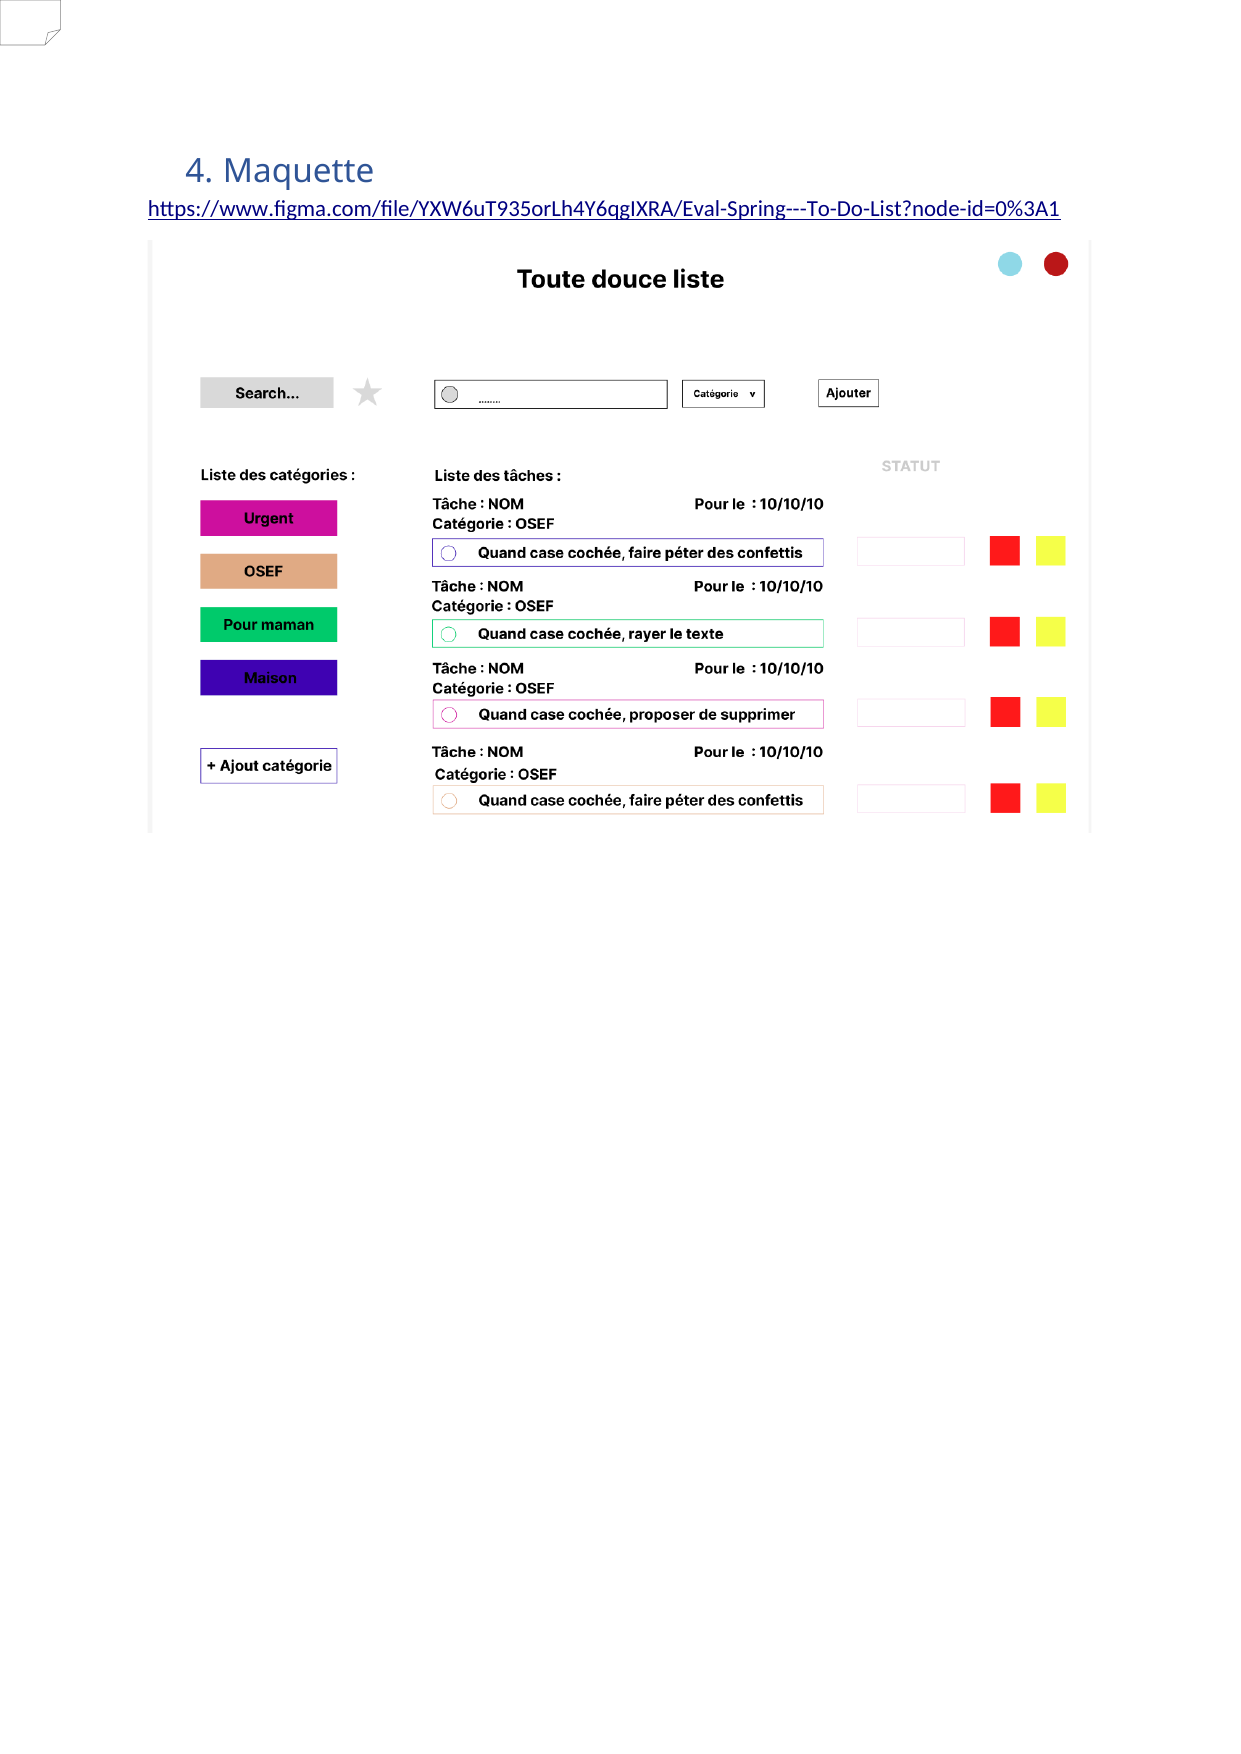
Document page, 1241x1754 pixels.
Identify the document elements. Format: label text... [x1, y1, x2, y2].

text https://www.figma.com/file/YXW6uT935orLh4Y6qgIXRA/Eval-Spring---To-Do-List?node-id=0%3A1 [148, 194, 1093, 222]
list Maquette [185, 146, 1093, 192]
